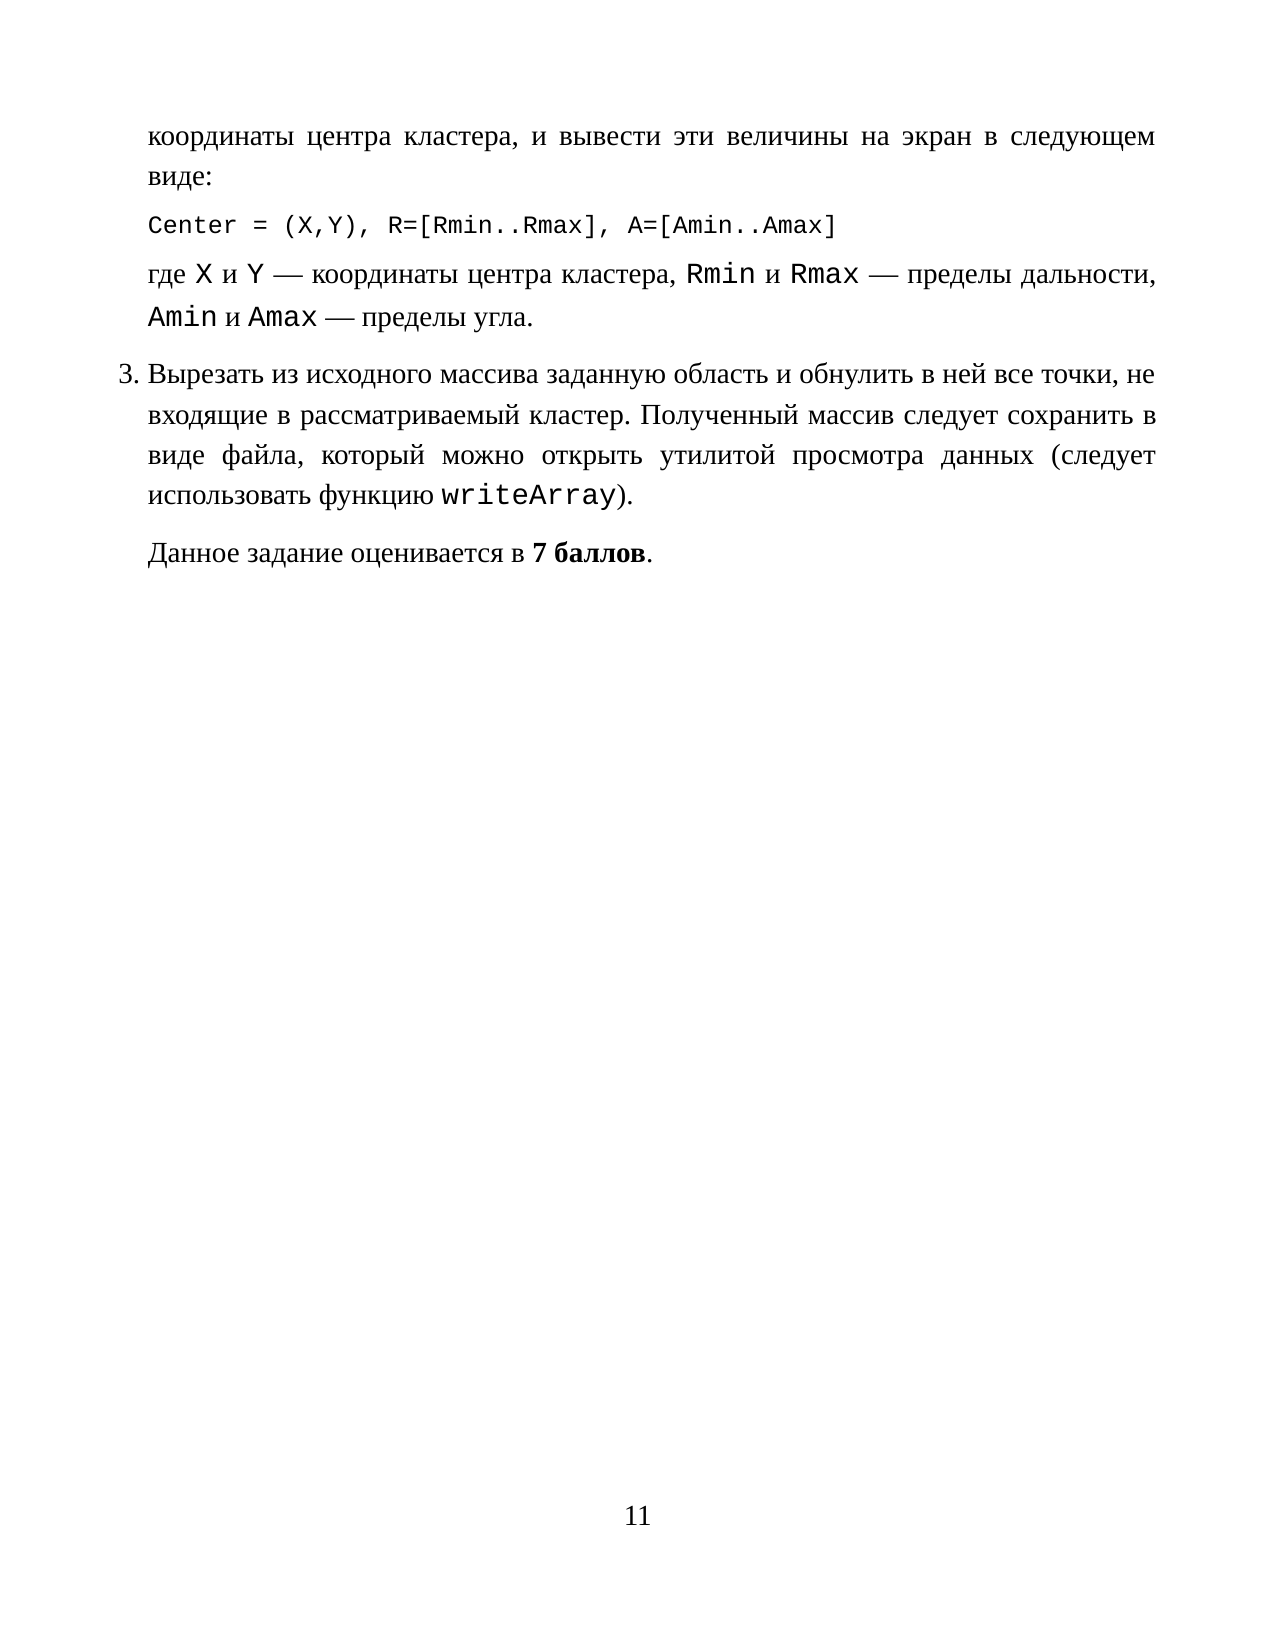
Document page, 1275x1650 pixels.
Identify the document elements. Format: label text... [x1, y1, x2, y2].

list Center = (X,Y), R=[Rmin..Rmax], A=[Amin..Amax] [118, 213, 1157, 241]
list Вырезать из исходного массива заданную область и обнулить в ней все точки, не входящие в рассматриваемый кластер. Полученный массив следует сохранить в виде файла, который можно открыть утилитой просмотра данных (следует использовать функцию writeArray). [118, 357, 1157, 513]
list Данное задание оценивается в 7 баллов. [118, 535, 1157, 568]
list координаты центра кластера, и вывести эти величины на экран в следующем виде: [118, 118, 1157, 192]
list где X и Y — координаты центра кластера, Rmin и Rmax — пределы дальности, Amin и Amax — пределы угла. [118, 256, 1157, 335]
